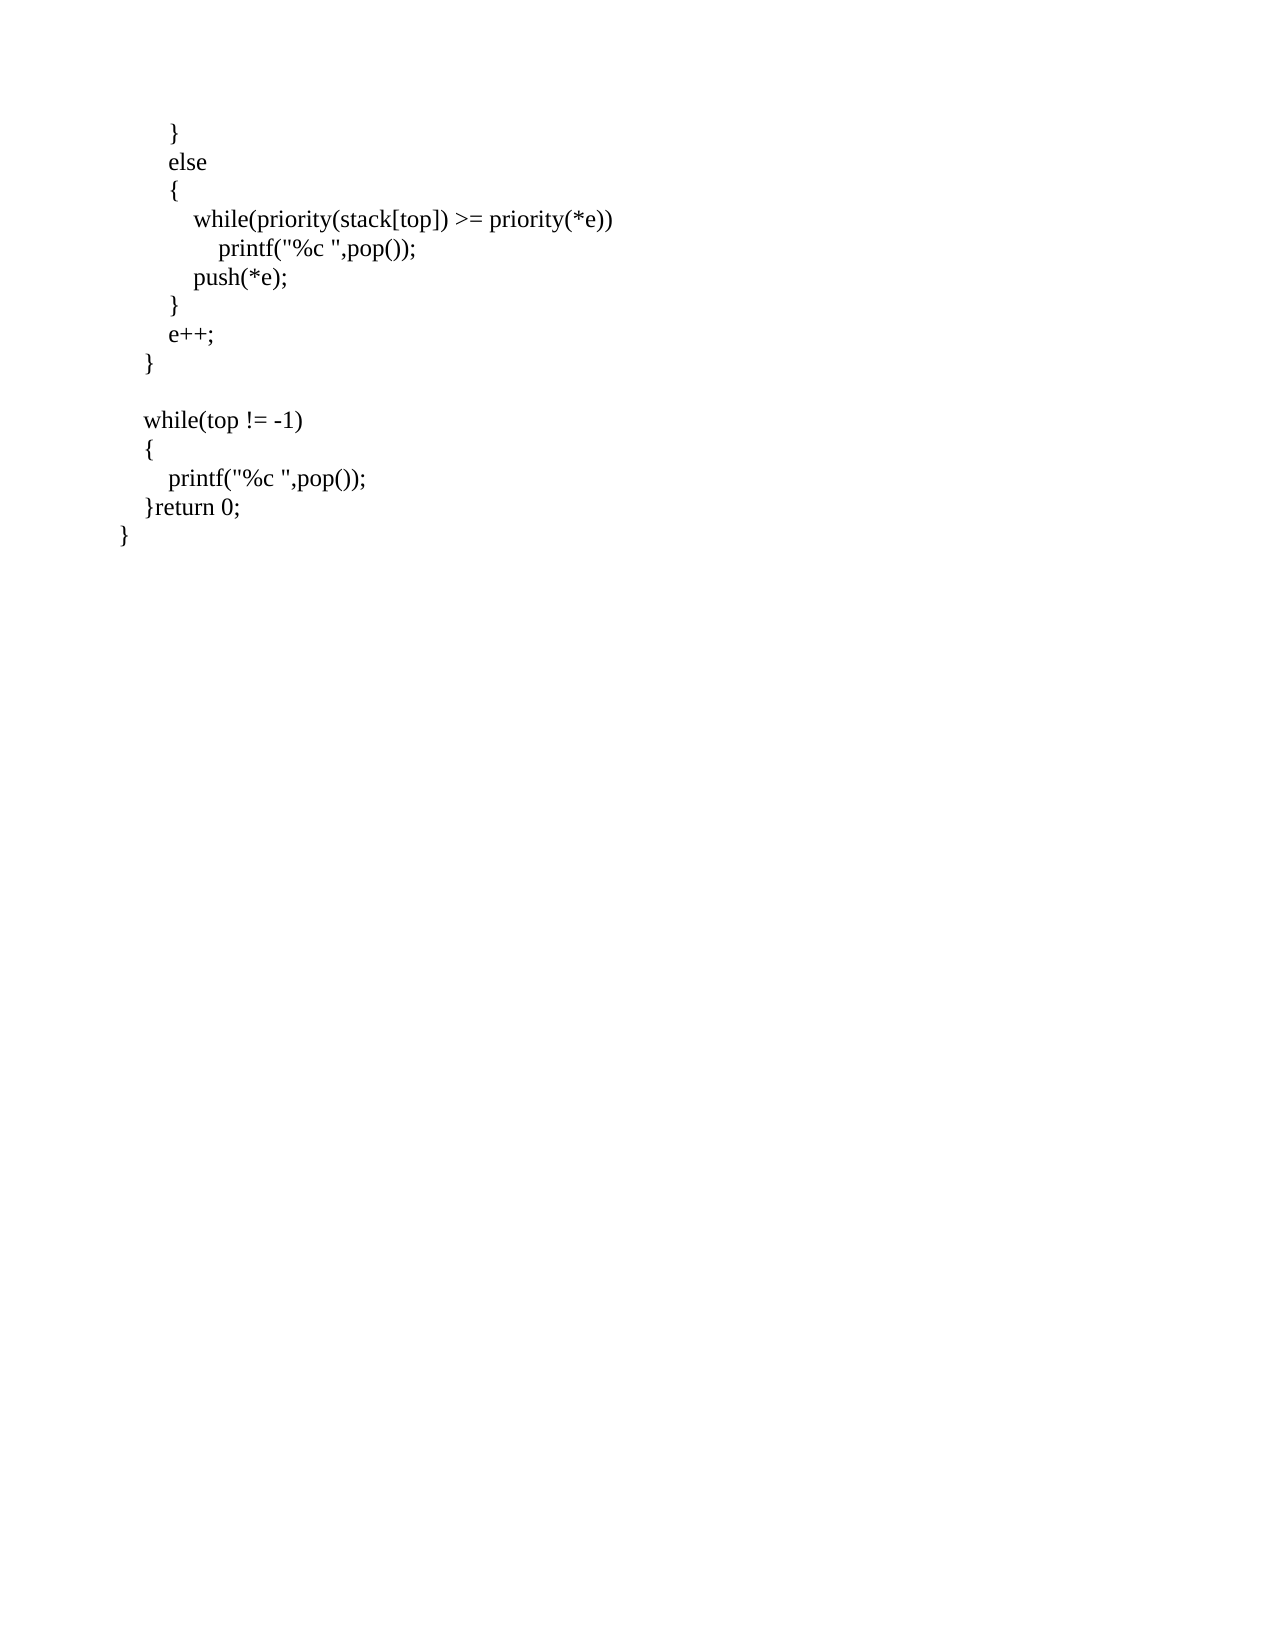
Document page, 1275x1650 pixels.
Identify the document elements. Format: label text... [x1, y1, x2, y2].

text while(priority(stack[top]) >= priority(*e)) [118, 204, 1157, 233]
text { [118, 176, 1157, 204]
text } [118, 291, 1157, 319]
text }return 0; [118, 492, 1157, 521]
text push(*e); [118, 262, 1157, 291]
text } [118, 348, 1157, 377]
text printf("%c ",pop()); [118, 233, 1157, 262]
text else [118, 147, 1157, 176]
text printf("%c ",pop()); [118, 463, 1157, 492]
text } [118, 521, 1157, 549]
text { [118, 434, 1157, 463]
text } [118, 118, 1157, 147]
text while(top != -1) [118, 406, 1157, 434]
text e++; [118, 319, 1157, 348]
